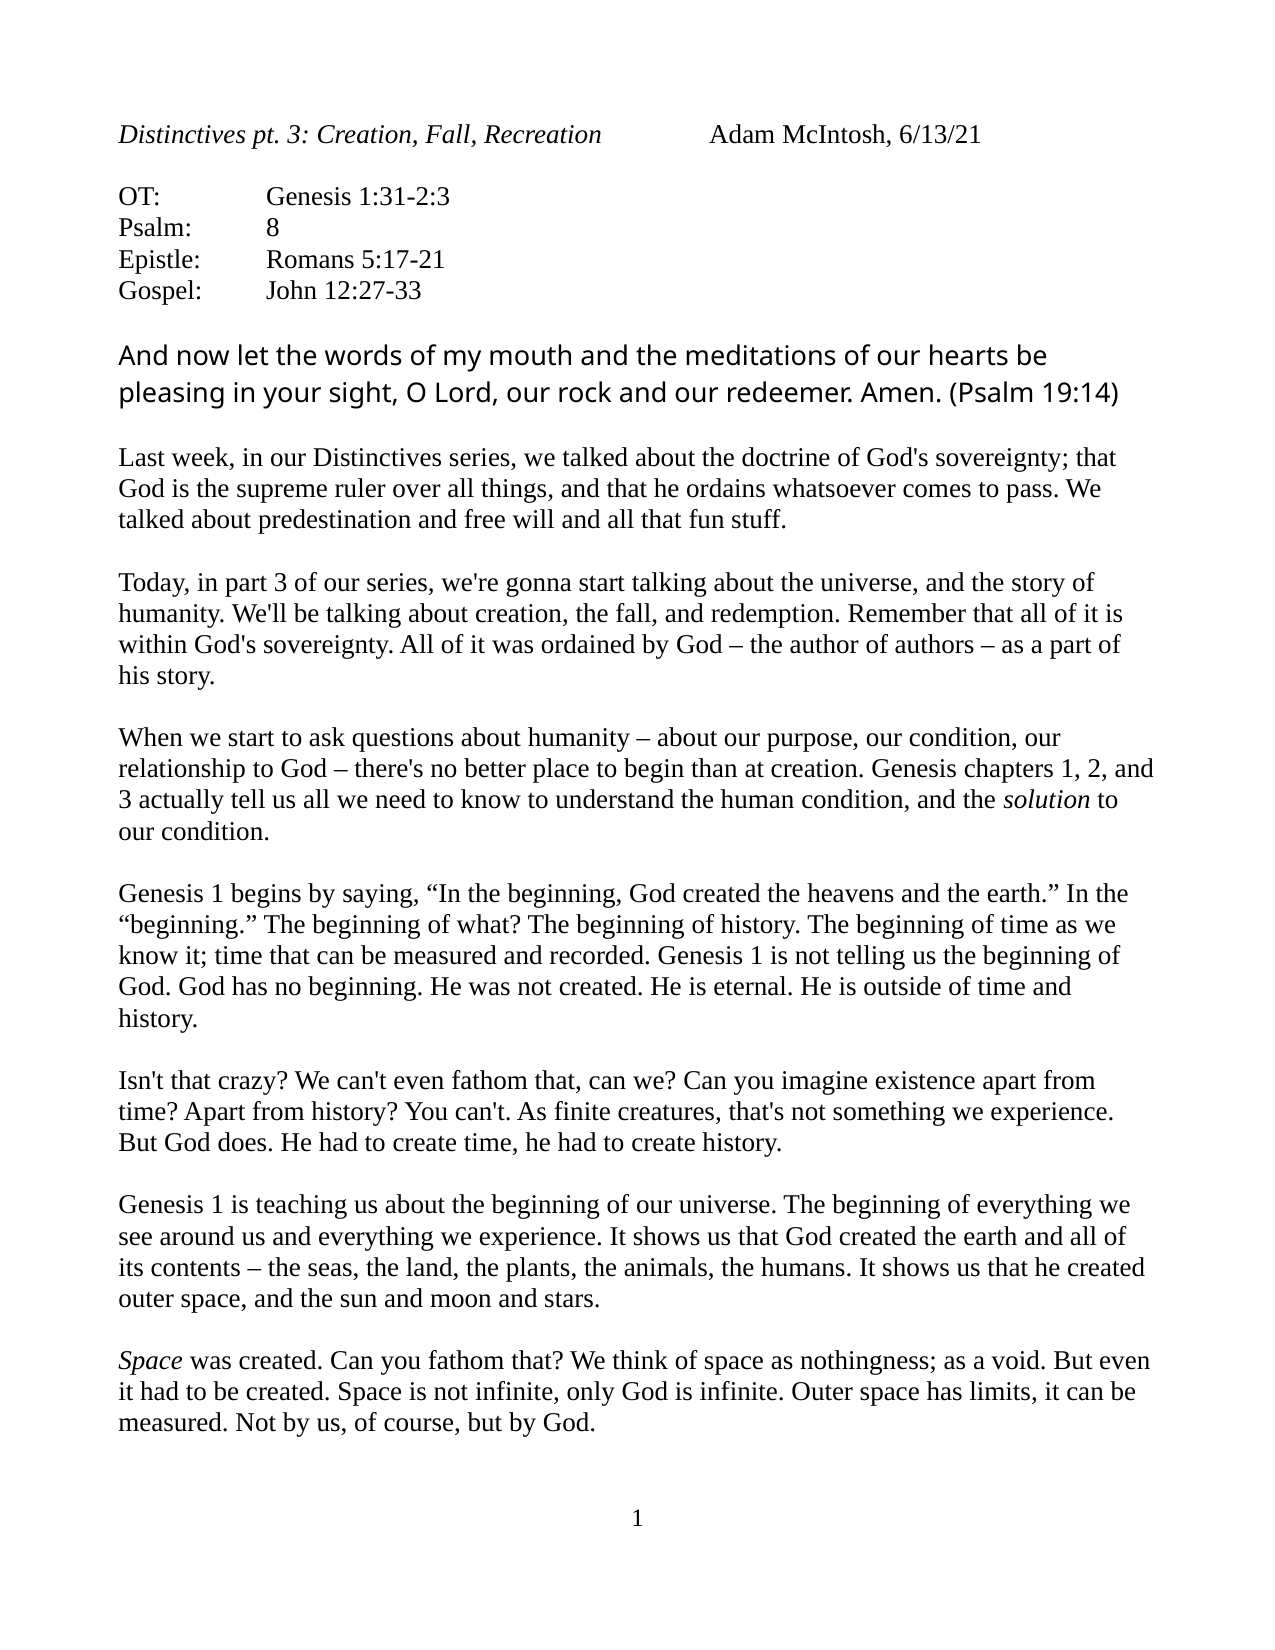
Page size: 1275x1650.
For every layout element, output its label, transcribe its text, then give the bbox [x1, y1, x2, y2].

text Isn't that crazy? We can't even fathom that, can we? Can you imagine existence apart from time? Apart from history? You can't. As finite creatures, that's not something we experience. But God does. He had to create time, he had to create history. [118, 1064, 1157, 1157]
text Genesis 1 is teaching us about the beginning of our universe. The beginning of everything we see around us and everything we experience. It shows us that God created the earth and all of its contents – the seas, the land, the plants, the animals, the humans. It shows us that he created outer space, and the sun and moon and stars. [118, 1188, 1157, 1313]
text And now let the words of my mouth and the meditations of our hearts be pleasing in your sight, O Lord, our rock and our redeemer. Amen. (Psalm 19:14) [118, 336, 1157, 410]
text Last week, in our Distinctives series, we talked about the doctrine of God's sovereignty; that God is the supreme ruler over all things, and that he ordains whatsoever comes to pass. We talked about predestination and free will and all that fun stuff. [118, 441, 1157, 534]
text Distinctives pt. 3: Creation, Fall, Recreation Adam McIntosh, 6/13/21 [118, 118, 1157, 149]
text When we start to ask questions about humanity – about our purpose, our condition, our relationship to God – there's no better place to begin than at creation. Genesis chapters 1, 2, and 3 actually tell us all we need to know to understand the human condition, and the solution to our condition. [118, 721, 1157, 846]
text Psalm: 8 [118, 212, 1157, 243]
text Space was created. Can you fathom that? We think of space as nothingness; as a void. But even it had to be created. Space is not infinite, only God is infinite. Outer space has limits, it can be measured. Not by us, of course, but by God. [118, 1344, 1157, 1438]
text Gospel: John 12:27-33 [118, 274, 1157, 305]
text Genesis 1 begins by saying, “In the beginning, God created the heavens and the earth.” In the “beginning.” The beginning of what? The beginning of history. The beginning of time as we know it; time that can be measured and recorded. Genesis 1 is not telling us the beginning of God. God has no beginning. He was not created. He is eternal. He is outside of time and history. [118, 877, 1157, 1033]
text OT: Genesis 1:31-2:3 [118, 180, 1157, 212]
text Today, in part 3 of our series, we're gonna start talking about the universe, and the story of humanity. We'll be talking about creation, the fall, and redemption. Remember that all of it is within God's sovereignty. All of it was ordained by God – the author of authors – as a part of his story. [118, 566, 1157, 690]
text Epistle: Romans 5:17-21 [118, 243, 1157, 274]
